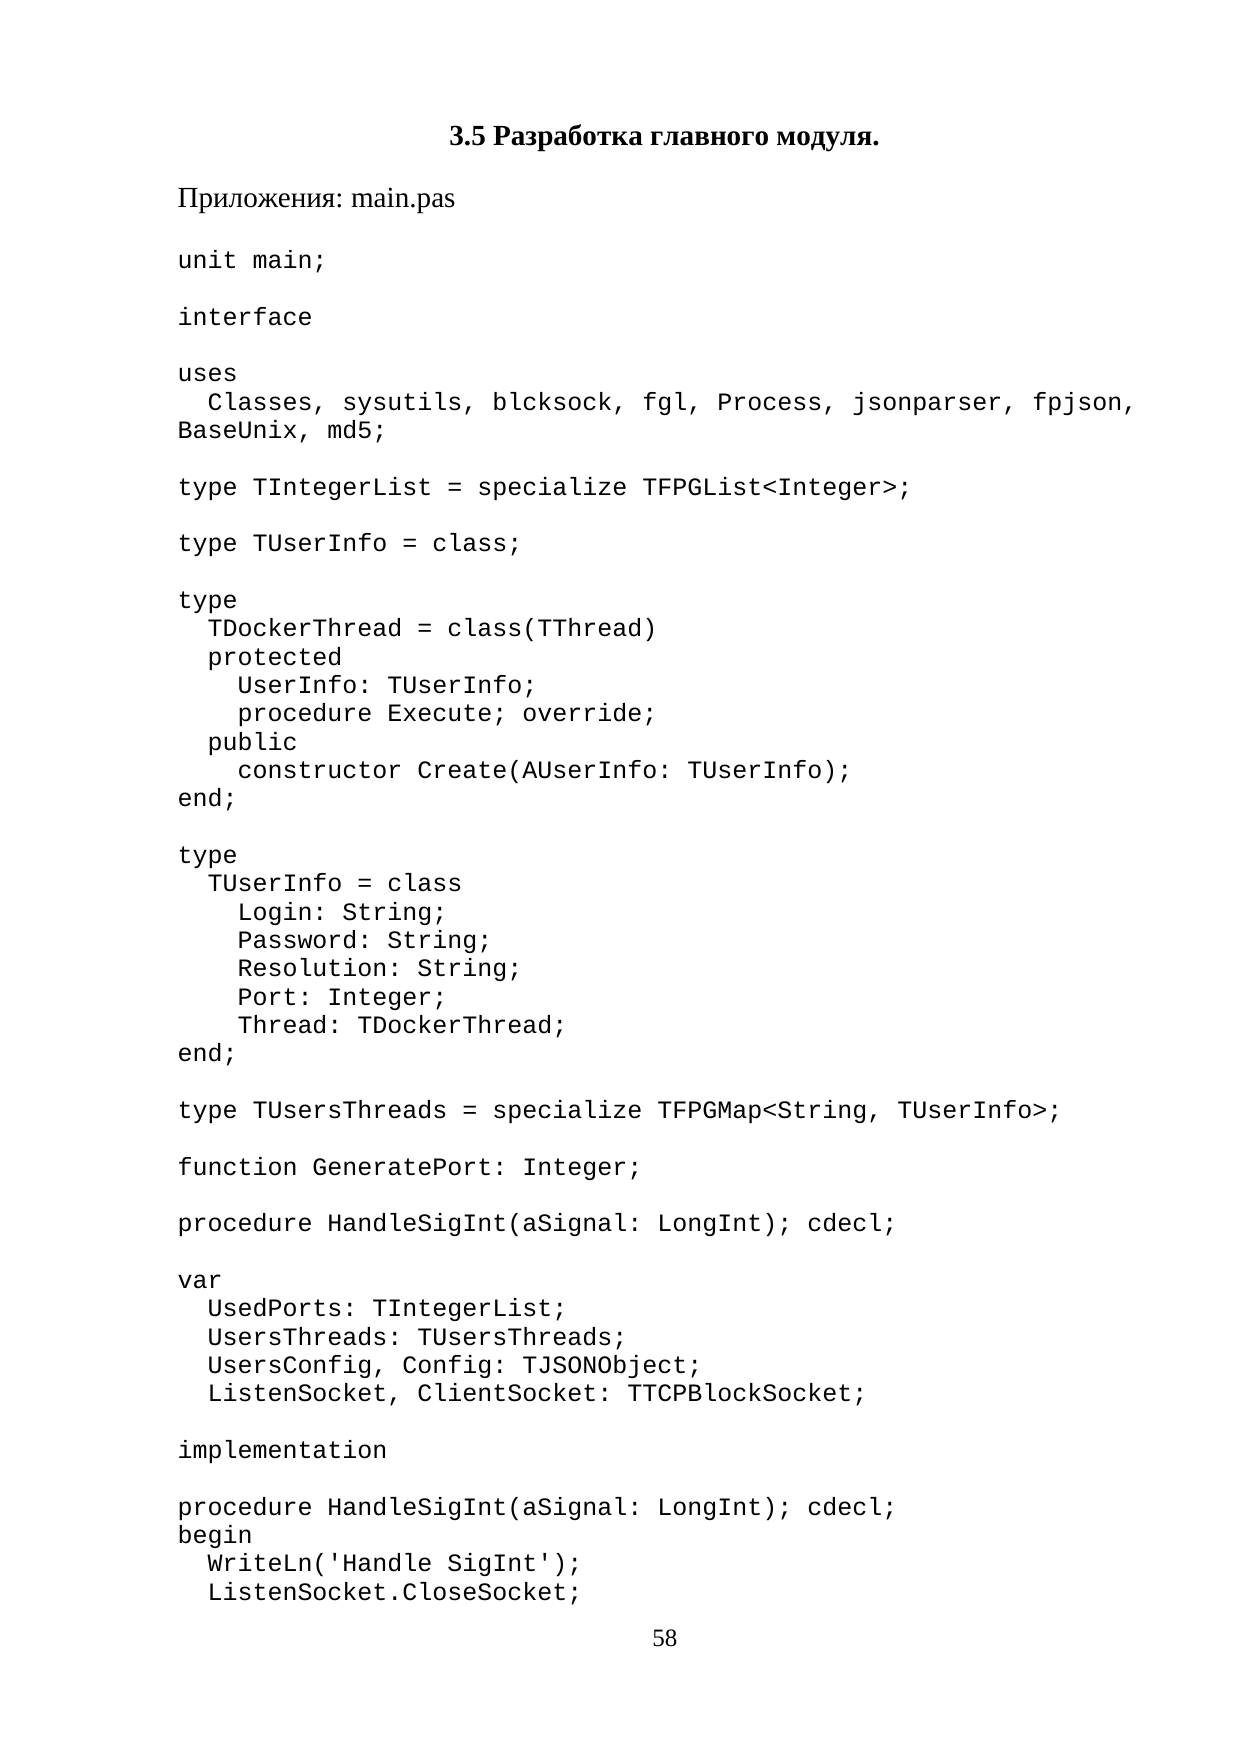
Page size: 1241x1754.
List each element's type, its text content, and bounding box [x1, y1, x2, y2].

text TDockerThread = class(TThread) [177, 616, 1152, 644]
text begin [177, 1522, 1152, 1551]
text implementation [177, 1437, 1152, 1466]
text type [177, 587, 1152, 616]
text Resolution: String; [177, 956, 1152, 984]
text UsedPorts: TIntegerList; [177, 1296, 1152, 1324]
text function GeneratePort: Integer; [177, 1154, 1152, 1182]
text type TUsersThreads = specialize TFPGMap<String, TUserInfo>; [177, 1097, 1152, 1126]
text end; [177, 786, 1152, 814]
text protected [177, 644, 1152, 672]
text type TIntegerList = specialize TFPGList<Integer>; [177, 474, 1152, 502]
text type [177, 842, 1152, 871]
text var [177, 1267, 1152, 1296]
text unit main; [177, 247, 1152, 276]
text UsersThreads: TUsersThreads; [177, 1324, 1152, 1352]
text procedure HandleSigInt(aSignal: LongInt); cdecl; [177, 1211, 1152, 1239]
text ListenSocket, ClientSocket: TTCPBlockSocket; [177, 1381, 1152, 1409]
text Login: String; [177, 899, 1152, 927]
text Classes, sysutils, blcksock, fgl, Process, jsonparser, fpjson, BaseUnix, md5; [177, 389, 1152, 446]
text TUserInfo = class [177, 871, 1152, 899]
text interface [177, 304, 1152, 332]
text procedure HandleSigInt(aSignal: LongInt); cdecl; [177, 1494, 1152, 1522]
text ListenSocket.CloseSocket; [177, 1579, 1152, 1607]
text constructor Create(AUserInfo: TUserInfo); [177, 757, 1152, 786]
text UserInfo: TUserInfo; [177, 672, 1152, 701]
text UsersConfig, Config: TJSONObject; [177, 1352, 1152, 1381]
text Приложения: main.pas [177, 180, 1152, 214]
text public [177, 729, 1152, 757]
text Password: String; [177, 927, 1152, 956]
text procedure Execute; override; [177, 701, 1152, 729]
text type TUserInfo = class; [177, 531, 1152, 559]
text Thread: TDockerThread; [177, 1012, 1152, 1041]
subtitle 3.5 Разработка главного модуля. [177, 118, 1152, 152]
text Port: Integer; [177, 984, 1152, 1012]
text end; [177, 1041, 1152, 1069]
text uses [177, 361, 1152, 389]
text WriteLn('Handle SigInt'); [177, 1551, 1152, 1579]
